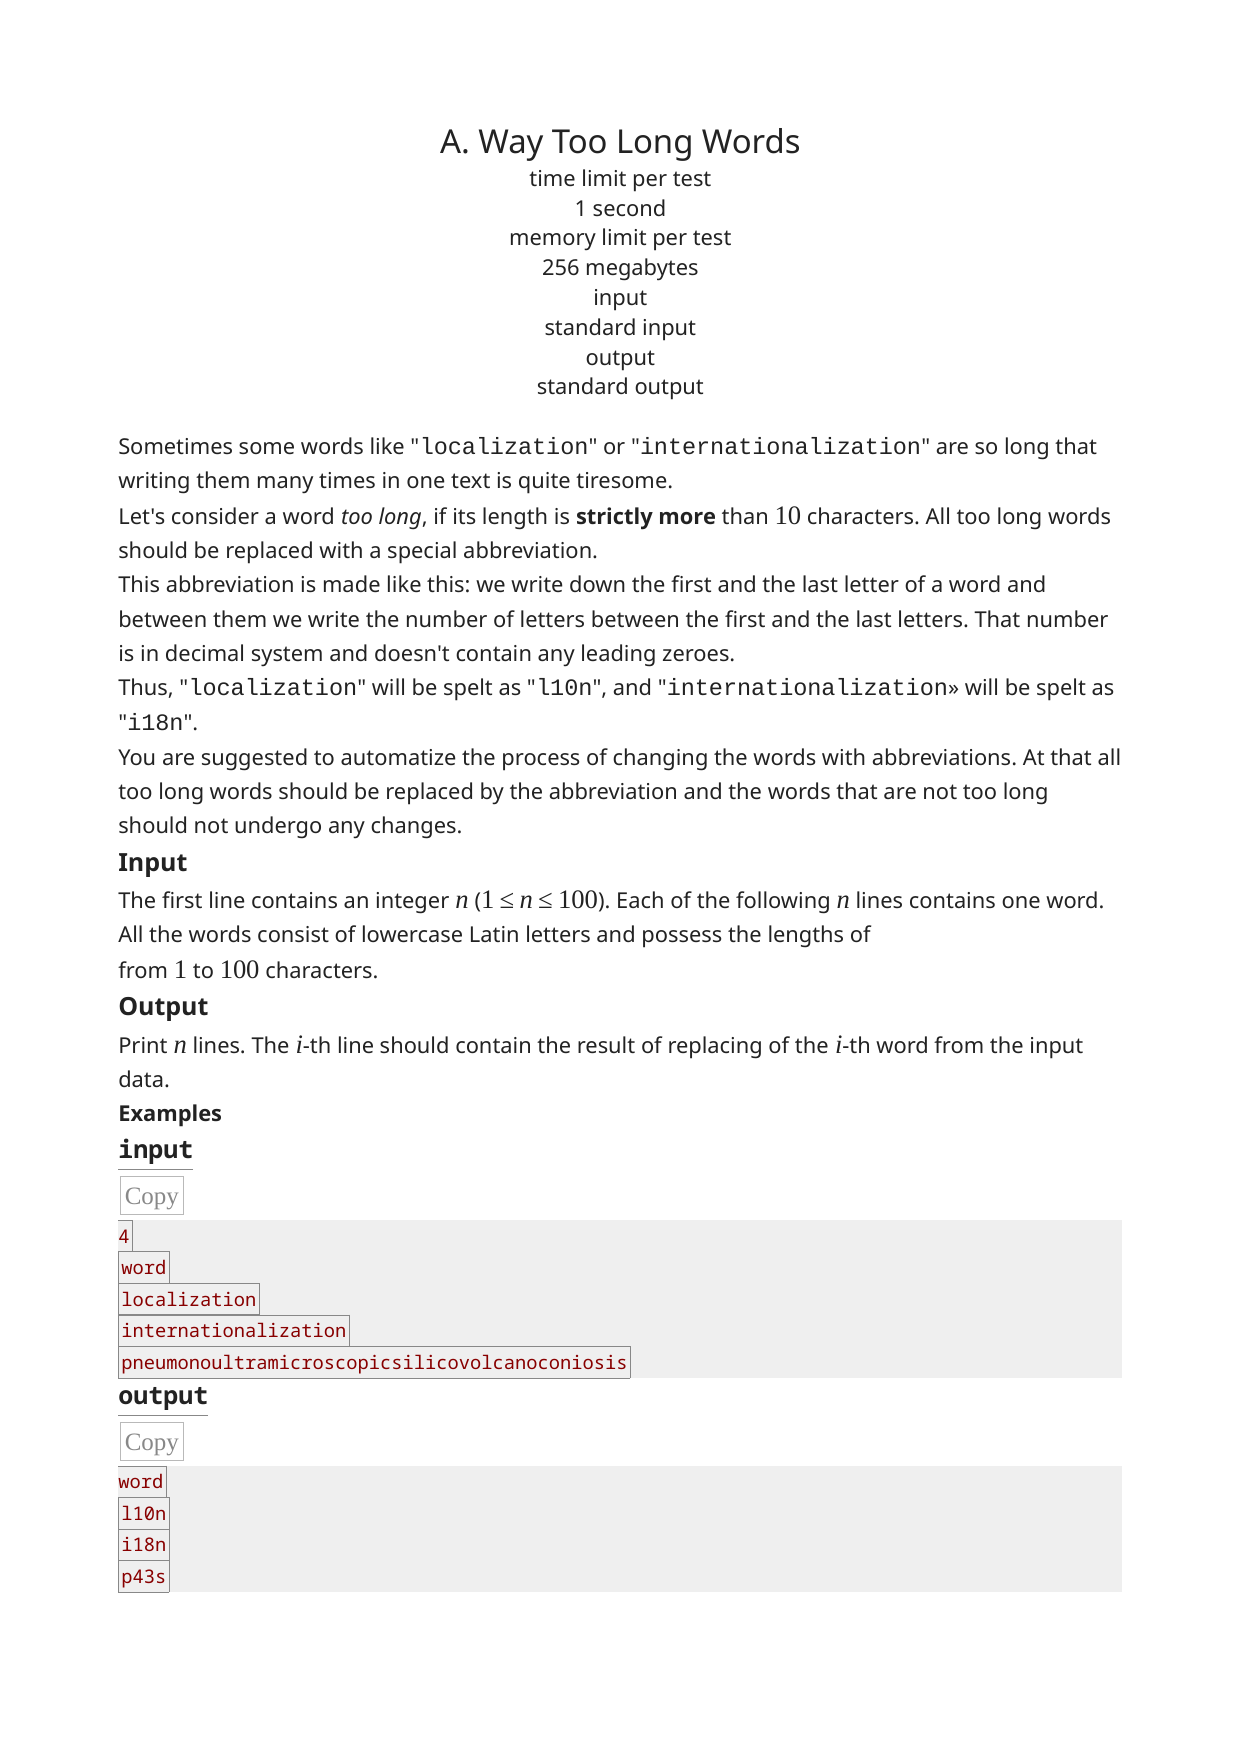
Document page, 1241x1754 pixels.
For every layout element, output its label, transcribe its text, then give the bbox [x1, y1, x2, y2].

text Examples [118, 1098, 1122, 1128]
text You are suggested to automatize the process of changing the words with abbreviations. At that all too long words should be replaced by the abbreviation and the words that are not too long should not undergo any changes. [118, 742, 1122, 840]
text standard input [118, 312, 1122, 342]
text [184, 1176, 1121, 1214]
text Output [118, 989, 1122, 1023]
text 1 second [118, 193, 1122, 222]
text standard output [118, 371, 1122, 401]
text l10n [119, 1498, 169, 1529]
text Input [118, 844, 1122, 878]
text [170, 1560, 1122, 1592]
text [350, 1314, 1122, 1346]
text pneumonoultramicroscopicsilicovolcanoconiosis [119, 1347, 630, 1378]
text Let's consider a word too long, if its length is strictly more than 10 characters. All too long words should be replaced with a special abbreviation. [118, 500, 1122, 565]
text Sometimes some words like "localization" or "internationalization" are so long that writing them many times in one text is quite tiresome. [118, 431, 1122, 495]
text [184, 1422, 1121, 1460]
text word [119, 1252, 169, 1283]
text [260, 1283, 1122, 1314]
text i18n [119, 1530, 169, 1560]
text Copy [121, 1177, 183, 1214]
text input [118, 282, 1122, 312]
text p43s [119, 1561, 169, 1592]
text Print n lines. The i-th line should contain the result of replacing of the i-th word from the input data. [118, 1028, 1122, 1093]
text 4 [118, 1221, 132, 1251]
text [170, 1497, 1122, 1529]
text input [118, 1132, 1122, 1169]
text 256 megabytes [118, 252, 1122, 282]
text Thus, "localization" will be spelt as "l10n", and "internationalization» will be spelt as "i18n". [118, 672, 1122, 737]
text This abbreviation is made like this: we write down the first and the last letter of a word and between them we write the number of letters between the first and the last letters. That number is in decimal system and doesn't contain any leading zeroes. [118, 569, 1122, 667]
text [133, 1220, 1122, 1251]
text [170, 1251, 1122, 1283]
text localization [119, 1284, 259, 1314]
text [170, 1529, 1122, 1560]
text internationalization [119, 1316, 349, 1346]
text [631, 1346, 1122, 1378]
text word [118, 1467, 166, 1497]
text Copy [121, 1423, 183, 1460]
text output [118, 342, 1122, 371]
text A. Way Too Long Words [118, 118, 1122, 163]
text [167, 1466, 1122, 1497]
text output [118, 1378, 1122, 1415]
text memory limit per test [118, 222, 1122, 252]
text The first line contains an integer n (1 ≤ n ≤ 100). Each of the following n lines contains one word. All the words consist of lowercase Latin letters and possess the lengths of from 1 to 100 characters. [118, 883, 1122, 984]
text time limit per test [118, 163, 1122, 193]
